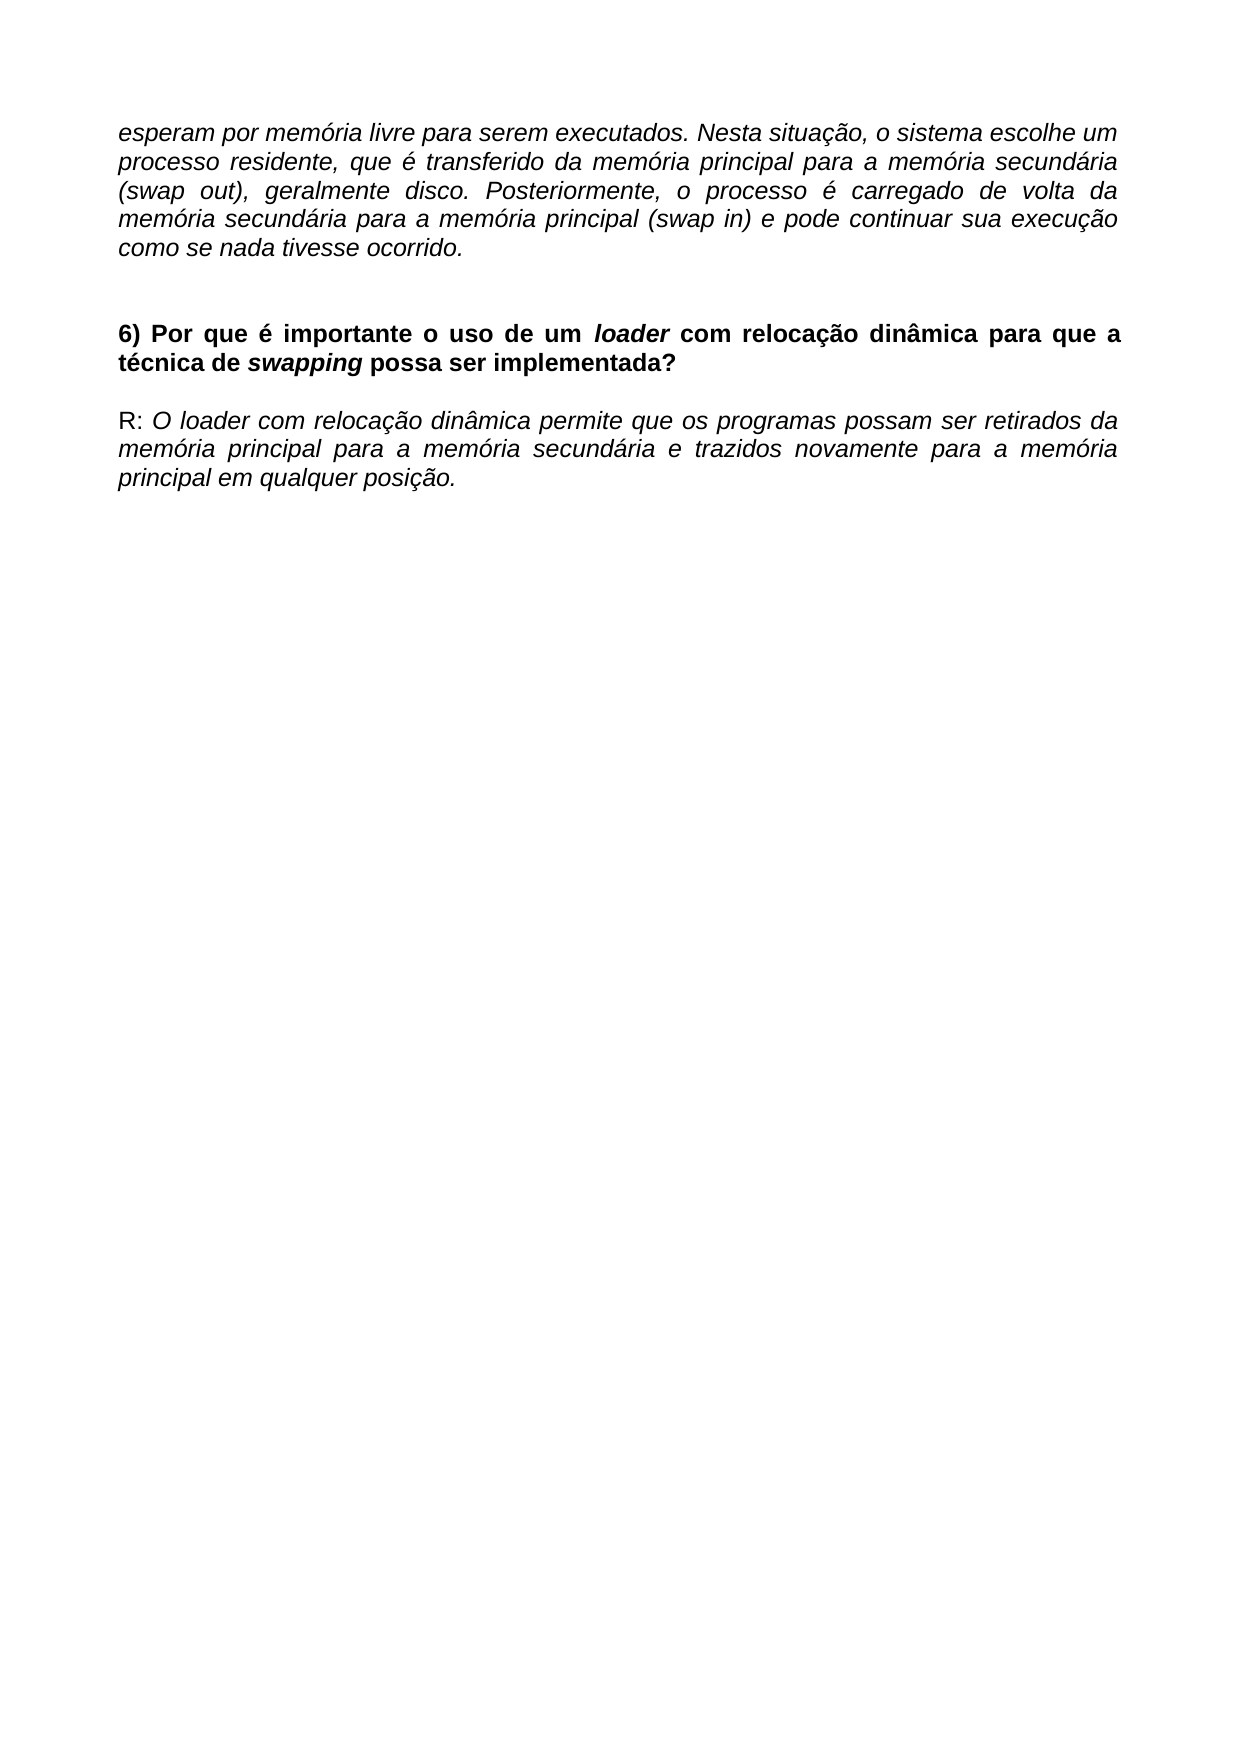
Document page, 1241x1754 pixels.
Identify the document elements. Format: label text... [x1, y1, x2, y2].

text 6) Por que é importante o uso de um loader com relocação dinâmica para que a técnica de swapping possa ser implementada? [118, 319, 1122, 377]
text esperam por memória livre para serem executados. Nesta situação, o sistema escolhe um processo residente, que é transferido da memória principal para a memória secundária (swap out), geralmente disco. Posteriormente, o processo é carregado de volta da memória secundária para a memória principal (swap in) e pode continuar sua execução como se nada tivesse ocorrido. [118, 118, 1122, 262]
text R: O loader com relocação dinâmica permite que os programas possam ser retirados da memória principal para a memória secundária e trazidos novamente para a memória principal em qualquer posição. [118, 406, 1122, 492]
